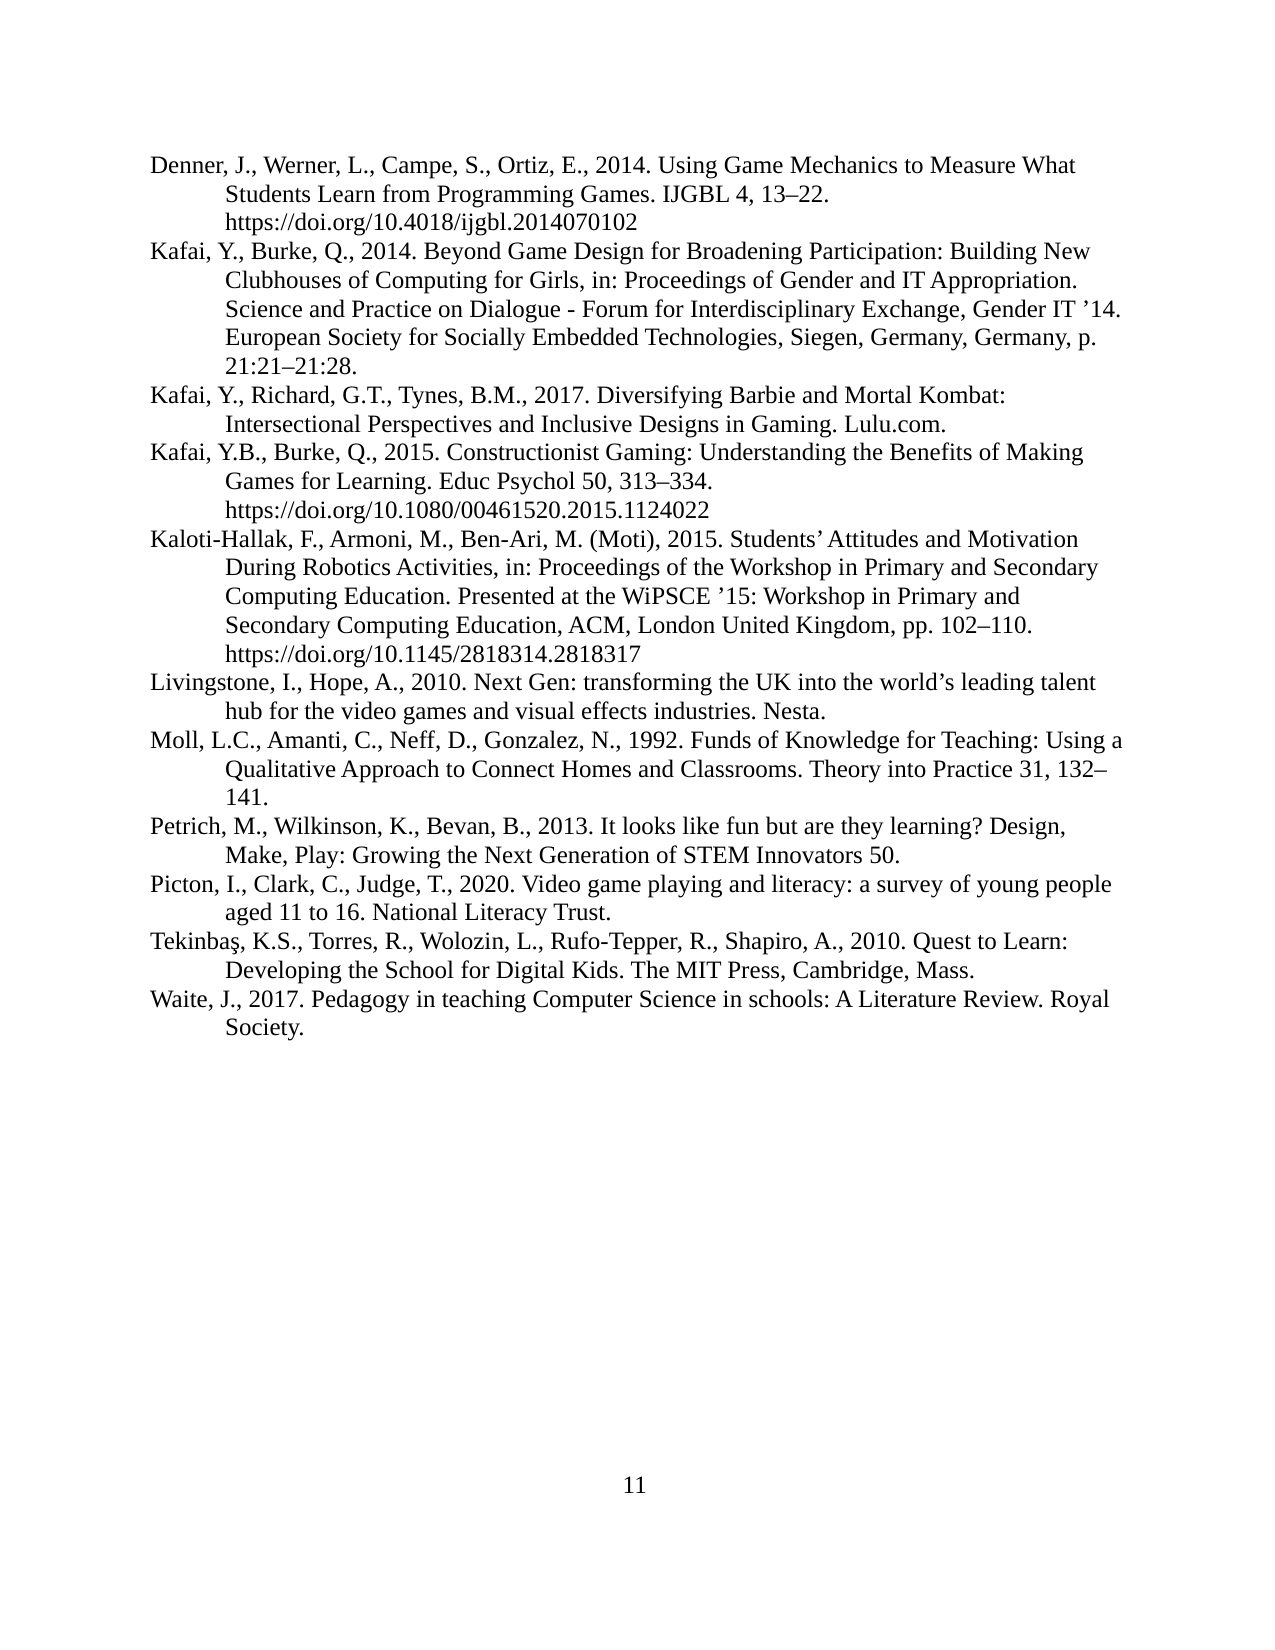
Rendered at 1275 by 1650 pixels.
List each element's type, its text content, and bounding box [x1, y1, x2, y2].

text Kaloti-Hallak, F., Armoni, M., Ben-Ari, M. (Moti), 2015. Students’ Attitudes and Motivation During Robotics Activities, in: Proceedings of the Workshop in Primary and Secondary Computing Education. Presented at the WiPSCE ’15: Workshop in Primary and Secondary Computing Education, ACM, London United Kingdom, pp. 102–110. https://doi.org/10.1145/2818314.2818317 [150, 524, 1125, 667]
text Petrich, M., Wilkinson, K., Bevan, B., 2013. It looks like fun but are they learning? Design, Make, Play: Growing the Next Generation of STEM Innovators 50. [150, 811, 1125, 869]
text Kafai, Y., Burke, Q., 2014. Beyond Game Design for Broadening Participation: Building New Clubhouses of Computing for Girls, in: Proceedings of Gender and IT Appropriation. Science and Practice on Dialogue - Forum for Interdisciplinary Exchange, Gender IT ’14. European Society for Socially Embedded Technologies, Siegen, Germany, Germany, p. 21:21–21:28. [150, 236, 1125, 380]
text Kafai, Y., Richard, G.T., Tynes, B.M., 2017. Diversifying Barbie and Mortal Kombat: Intersectional Perspectives and Inclusive Designs in Gaming. Lulu.com. [150, 380, 1125, 437]
text Tekinbaş, K.S., Torres, R., Wolozin, L., Rufo-Tepper, R., Shapiro, A., 2010. Quest to Learn: Developing the School for Digital Kids. The MIT Press, Cambridge, Mass. [150, 926, 1125, 984]
text Waite, J., 2017. Pedagogy in teaching Computer Science in schools: A Literature Review. Royal Society. [150, 984, 1125, 1041]
text Livingstone, I., Hope, A., 2010. Next Gen: transforming the UK into the world’s leading talent hub for the video games and visual effects industries. Nesta. [150, 667, 1125, 725]
text Kafai, Y.B., Burke, Q., 2015. Constructionist Gaming: Understanding the Benefits of Making Games for Learning. Educ Psychol 50, 313–334. https://doi.org/10.1080/00461520.2015.1124022 [150, 437, 1125, 524]
text Moll, L.C., Amanti, C., Neff, D., Gonzalez, N., 1992. Funds of Knowledge for Teaching: Using a Qualitative Approach to Connect Homes and Classrooms. Theory into Practice 31, 132–141. [150, 725, 1125, 811]
text Picton, I., Clark, C., Judge, T., 2020. Video game playing and literacy: a survey of young people aged 11 to 16. National Literacy Trust. [150, 869, 1125, 926]
text Denner, J., Werner, L., Campe, S., Ortiz, E., 2014. Using Game Mechanics to Measure What Students Learn from Programming Games. IJGBL 4, 13–22. https://doi.org/10.4018/ijgbl.2014070102 [150, 150, 1125, 236]
